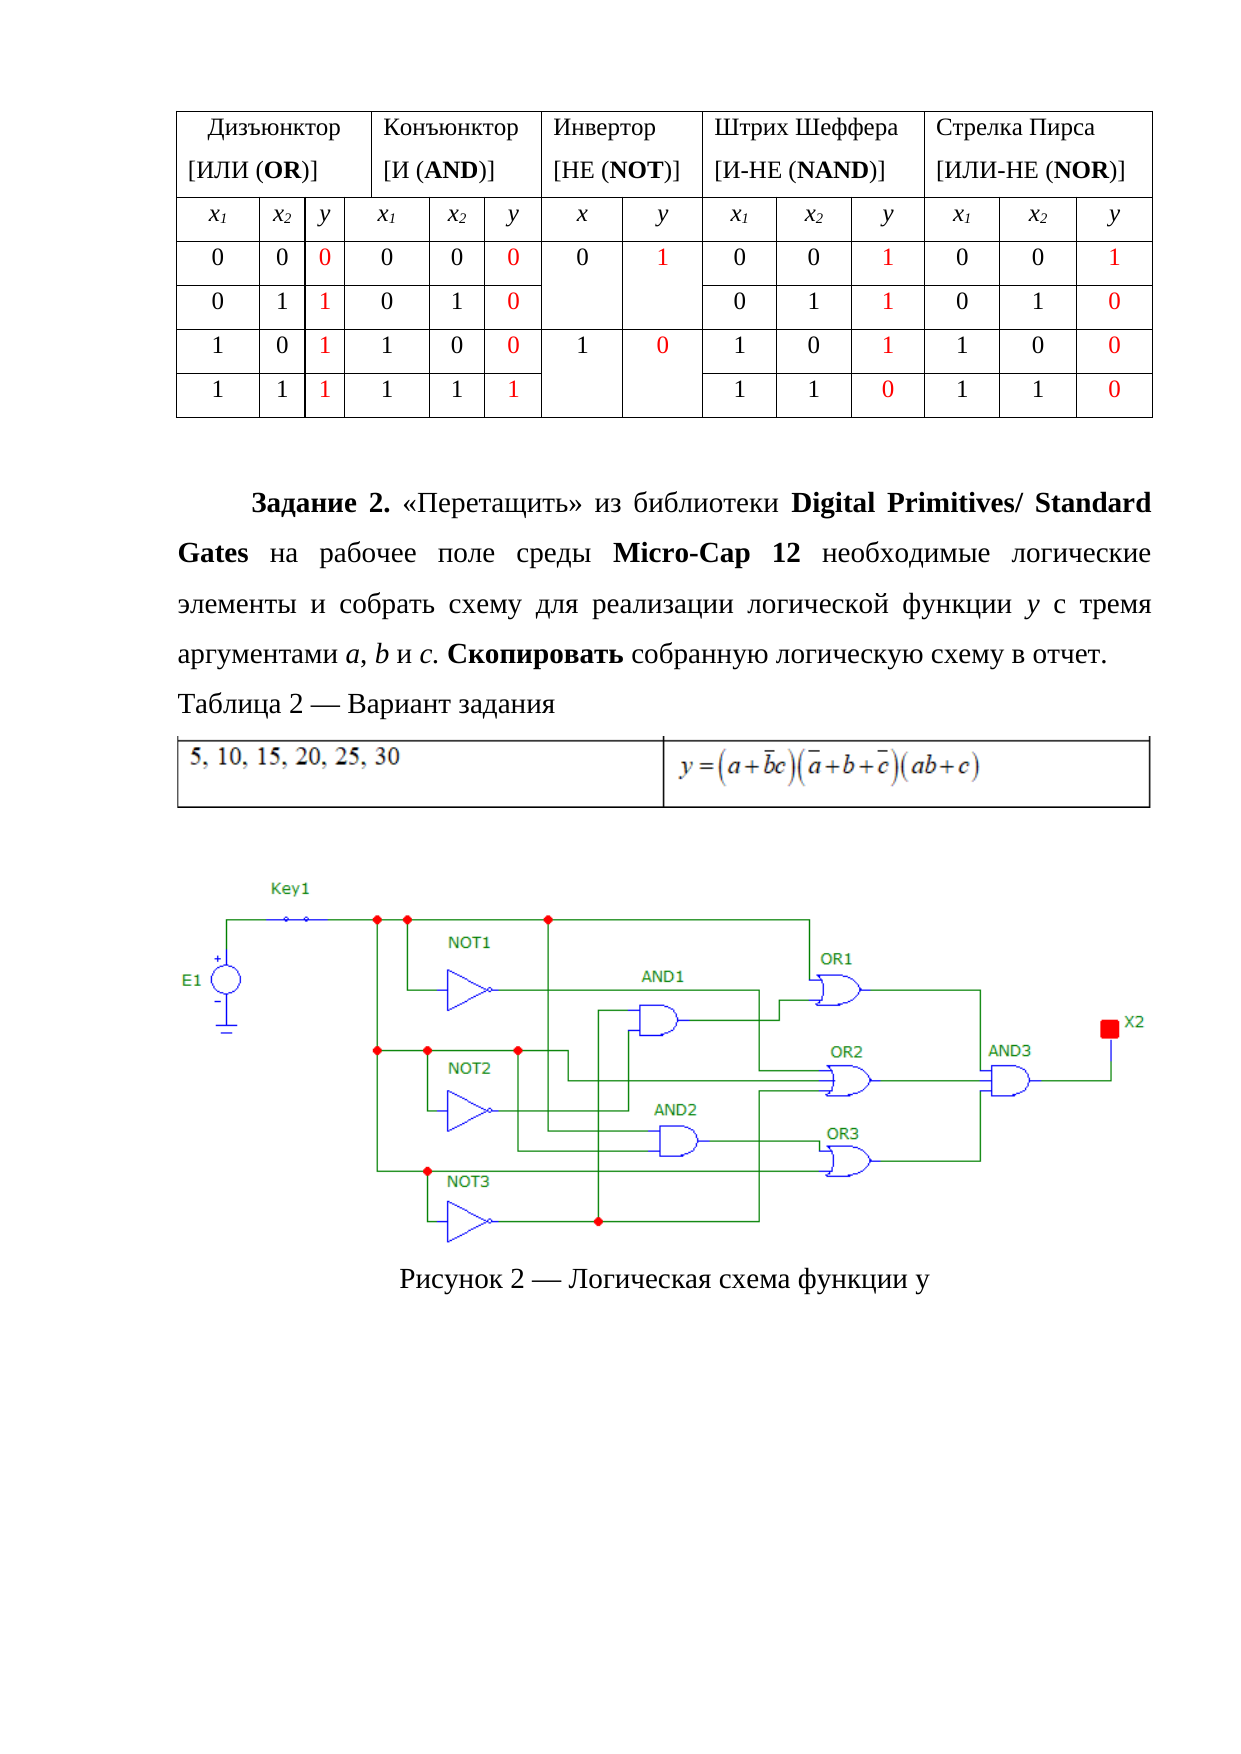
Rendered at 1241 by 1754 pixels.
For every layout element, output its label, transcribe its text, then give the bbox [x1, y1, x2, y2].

table_cell 1 [852, 286, 924, 329]
table_cell x1 [177, 198, 259, 241]
table_cell 0 [1000, 242, 1076, 285]
table_cell 0 [925, 242, 999, 285]
table_cell 1 [623, 242, 702, 329]
table_cell 0 [852, 374, 924, 417]
table_cell 0 [1077, 374, 1152, 417]
table_cell 1 [306, 330, 344, 373]
table_cell 0 [430, 330, 484, 373]
text Таблица 2 — Вариант задания [177, 686, 1152, 720]
table_cell 1 [177, 374, 259, 417]
table_header Конъюнктор [И (AND)] [372, 112, 541, 197]
text Рисунок 2 — Логическая схема функции y [88, 1262, 1152, 1295]
table_cell 1 [260, 374, 304, 417]
table_cell 0 [345, 242, 429, 285]
table_cell 0 [542, 242, 622, 329]
table_header Штрих Шеффера [И-НЕ (NAND)] [703, 112, 924, 197]
table_cell 0 [1077, 286, 1152, 329]
table_cell y [852, 198, 924, 241]
table_cell x1 [345, 198, 429, 241]
table_cell 1 [345, 374, 429, 417]
table_cell y [623, 198, 702, 241]
table_header Дизъюнктор [ИЛИ (OR)] [177, 112, 371, 197]
table_cell 1 [306, 286, 344, 329]
table_cell 1 [1077, 242, 1152, 285]
table_cell 1 [703, 330, 776, 373]
table_cell 0 [260, 242, 304, 285]
table_cell 0 [1000, 330, 1076, 373]
table_cell y [1077, 198, 1152, 241]
table_cell 0 [485, 330, 541, 373]
table_cell x [542, 198, 622, 241]
table_cell 1 [306, 374, 344, 417]
table_cell 0 [260, 330, 304, 373]
table_header Стрелка Пирса [ИЛИ-НЕ (NOR)] [925, 112, 1152, 197]
table_cell 1 [777, 286, 851, 329]
table_cell 0 [1077, 330, 1152, 373]
picture [177, 736, 1152, 808]
table_cell 1 [260, 286, 304, 329]
table_cell 0 [485, 286, 541, 329]
table_cell 0 [177, 286, 259, 329]
text Задание 2. «Перетащить» из библиотеки Digital Primitives/ Standard Gates на рабочее поле среды Micro-Cap 12 необходимые логические элементы и собрать схему для реализации логической функции y с тремя аргументами a, b и c. Скопировать собранную логическую схему в отчет. [177, 485, 1152, 669]
table_cell 1 [925, 330, 999, 373]
table_cell x1 [925, 198, 999, 241]
table_cell 0 [623, 330, 702, 417]
table_cell 1 [925, 374, 999, 417]
table_cell 0 [777, 242, 851, 285]
table_cell 0 [345, 286, 429, 329]
table_cell 0 [430, 242, 484, 285]
table_cell 1 [777, 374, 851, 417]
table_cell y [485, 198, 541, 241]
table_cell 0 [925, 286, 999, 329]
table_cell 1 [430, 286, 484, 329]
table_cell 1 [345, 330, 429, 373]
table_cell x1 [703, 198, 776, 241]
table_cell x2 [1000, 198, 1076, 241]
table_cell 1 [1000, 374, 1076, 417]
table_cell 0 [177, 242, 259, 285]
table_cell y [306, 198, 344, 241]
table_cell 1 [703, 374, 776, 417]
table_cell x2 [430, 198, 484, 241]
table_cell 0 [485, 242, 541, 285]
table_cell x2 [260, 198, 304, 241]
table_cell x2 [777, 198, 851, 241]
table_cell 1 [852, 242, 924, 285]
table_header Инвертор [НЕ (NOT)] [542, 112, 702, 197]
table_cell 1 [485, 374, 541, 417]
table_cell 1 [852, 330, 924, 373]
table_cell 1 [1000, 286, 1076, 329]
table_cell 1 [177, 330, 259, 373]
picture [177, 874, 1152, 1245]
table_cell 0 [703, 242, 776, 285]
table_cell 1 [542, 330, 622, 417]
table_cell 0 [703, 286, 776, 329]
table_cell 1 [430, 374, 484, 417]
table_cell 0 [306, 242, 344, 285]
table_cell 0 [777, 330, 851, 373]
